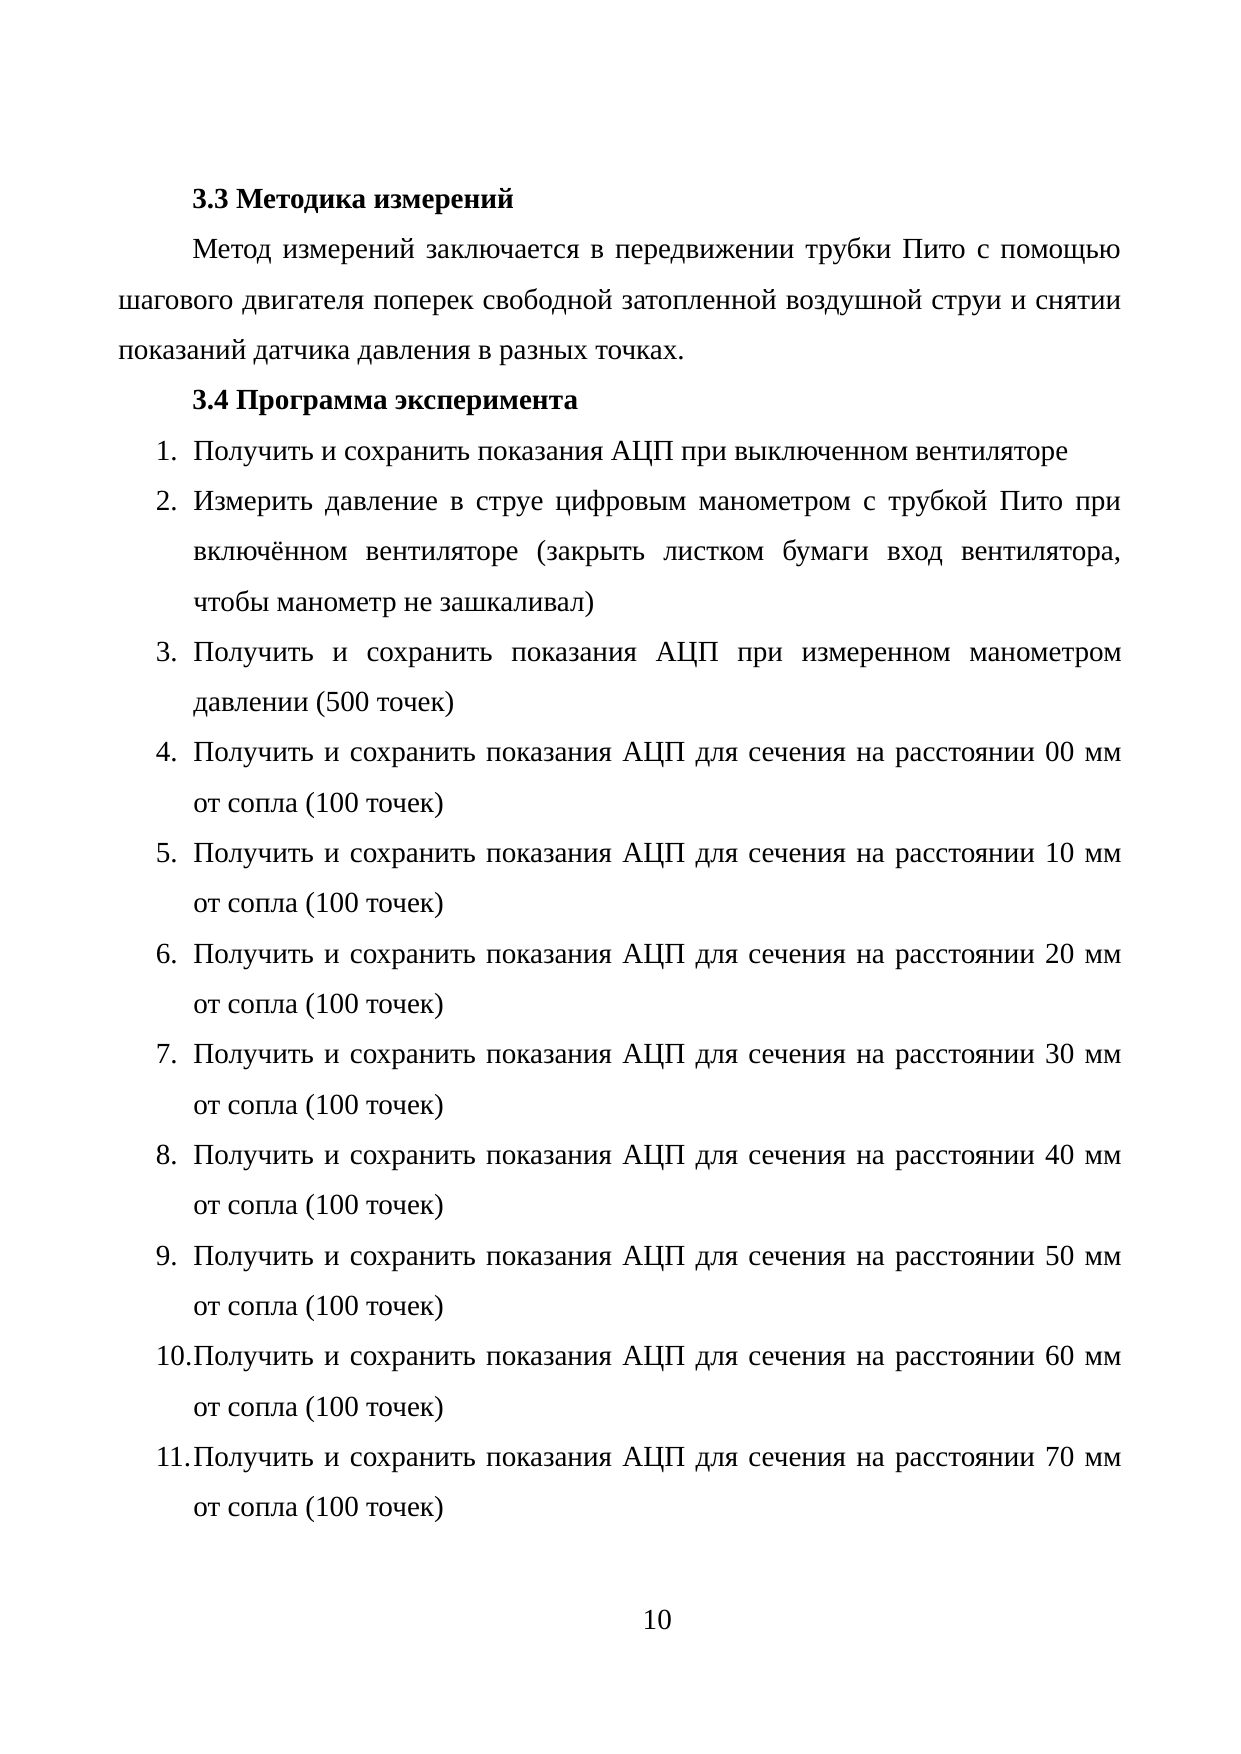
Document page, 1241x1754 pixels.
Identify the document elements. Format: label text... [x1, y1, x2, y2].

list Получить и сохранить показания АЦП при измеренном манометром давлении (500 точек) [156, 634, 1122, 718]
list Получить и сохранить показания АЦП при выключенном вентиляторе [156, 433, 1122, 466]
text Метод измерений заключается в передвижении трубки Пито с помощью шагового двигателя поперек свободной затопленной воздушной струи и снятии показаний датчика давления в разных точках. [118, 231, 1122, 366]
list Измерить давление в струе цифровым манометром с трубкой Пито при включённом вентиляторе (закрыть листком бумаги вход вентилятора, чтобы манометр не зашкаливал) [156, 483, 1122, 617]
list Получить и сохранить показания АЦП для сечения на расстоянии 00 мм от сопла (100 точек) [156, 734, 1122, 818]
subtitle Методика измерений [118, 181, 1122, 215]
list Получить и сохранить показания АЦП для сечения на расстоянии 60 мм от сопла (100 точек) [156, 1338, 1122, 1422]
subtitle Программа эксперимента [118, 382, 1122, 416]
list Получить и сохранить показания АЦП для сечения на расстоянии 10 мм от сопла (100 точек) [156, 835, 1122, 919]
list Получить и сохранить показания АЦП для сечения на расстоянии 30 мм от сопла (100 точек) [156, 1036, 1122, 1120]
list Получить и сохранить показания АЦП для сечения на расстоянии 50 мм от сопла (100 точек) [156, 1238, 1122, 1322]
list Получить и сохранить показания АЦП для сечения на расстоянии 40 мм от сопла (100 точек) [156, 1137, 1122, 1221]
list Получить и сохранить показания АЦП для сечения на расстоянии 70 мм от сопла (100 точек) [156, 1439, 1122, 1523]
list Получить и сохранить показания АЦП для сечения на расстоянии 20 мм от сопла (100 точек) [156, 936, 1122, 1020]
